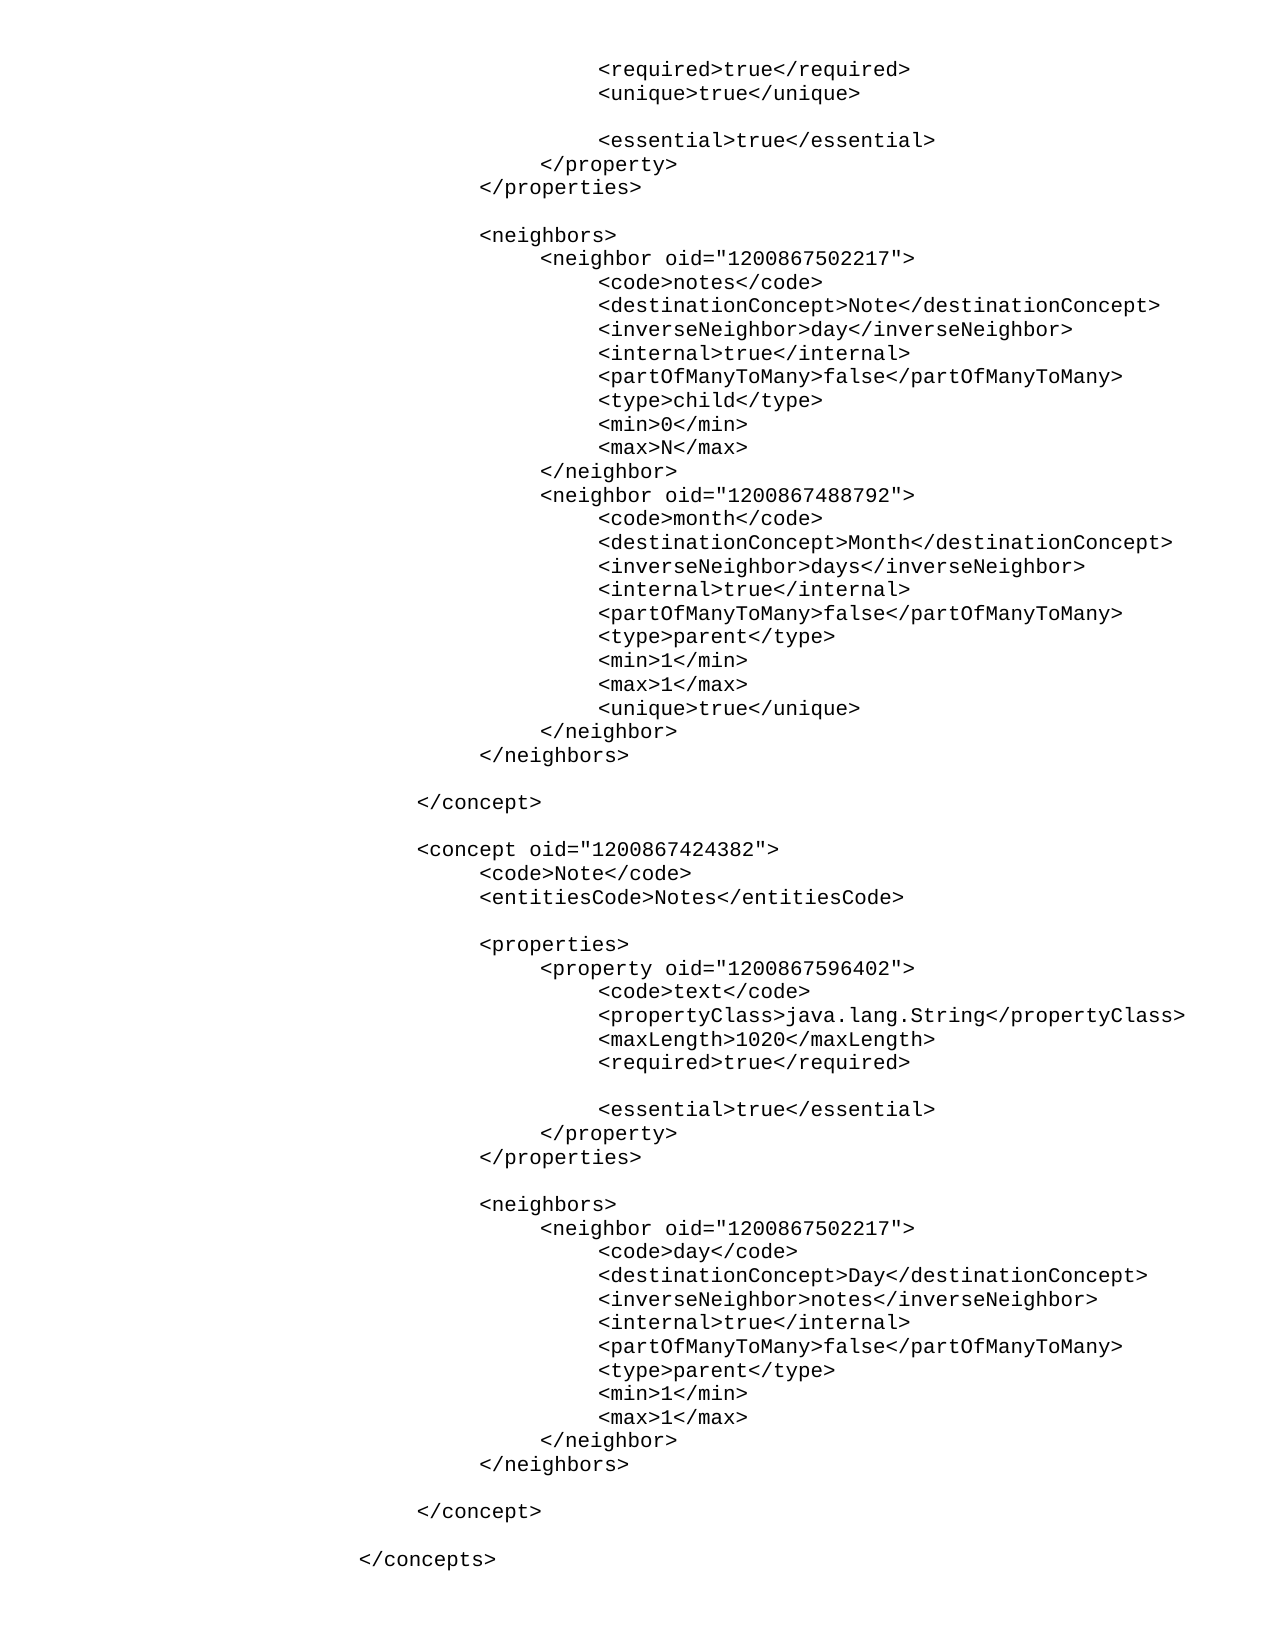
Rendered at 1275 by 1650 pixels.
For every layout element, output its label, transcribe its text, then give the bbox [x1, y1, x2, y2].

text <code>notes</code> [118, 272, 1216, 296]
text <internal>true</internal> [118, 1312, 1216, 1336]
text </properties> [118, 1147, 1216, 1170]
text <partOfManyToMany>false</partOfManyToMany> [118, 366, 1216, 390]
text <properties> [118, 934, 1216, 958]
text <inverseNeighbor>day</inverseNeighbor> [118, 319, 1216, 343]
text <maxLength>1020</maxLength> [118, 1028, 1216, 1052]
text </neighbors> [118, 1454, 1216, 1478]
text </concepts> [118, 1549, 1216, 1572]
text <type>child</type> [118, 390, 1216, 414]
text <min>1</min> [118, 1383, 1216, 1407]
text <internal>true</internal> [118, 343, 1216, 366]
text <code>text</code> [118, 981, 1216, 1005]
text <max>N</max> [118, 437, 1216, 461]
text </neighbor> [118, 1431, 1216, 1454]
text <max>1</max> [118, 674, 1216, 697]
text <neighbors> [118, 1194, 1216, 1218]
text <type>parent</type> [118, 1359, 1216, 1383]
text </concept> [118, 792, 1216, 816]
text <inverseNeighbor>days</inverseNeighbor> [118, 556, 1216, 579]
text <neighbor oid="1200867488792"> [118, 485, 1216, 508]
text <destinationConcept>Note</destinationConcept> [118, 296, 1216, 319]
text <neighbor oid="1200867502217"> [118, 1218, 1216, 1241]
text <partOfManyToMany>false</partOfManyToMany> [118, 1336, 1216, 1359]
text <essential>true</essential> [118, 1099, 1216, 1123]
text </property> [118, 154, 1216, 177]
text </property> [118, 1123, 1216, 1147]
text <neighbor oid="1200867502217"> [118, 248, 1216, 272]
text <min>0</min> [118, 414, 1216, 437]
text <code>month</code> [118, 508, 1216, 532]
text </concept> [118, 1501, 1216, 1525]
text </neighbor> [118, 721, 1216, 745]
text <max>1</max> [118, 1407, 1216, 1431]
text <required>true</required> [118, 1052, 1216, 1076]
text </neighbor> [118, 461, 1216, 485]
text <unique>true</unique> [118, 83, 1216, 106]
text <destinationConcept>Day</destinationConcept> [118, 1265, 1216, 1289]
text <unique>true</unique> [118, 697, 1216, 721]
text <code>day</code> [118, 1241, 1216, 1265]
text <property oid="1200867596402"> [118, 958, 1216, 981]
text <entitiesCode>Notes</entitiesCode> [118, 887, 1216, 910]
text <destinationConcept>Month</destinationConcept> [118, 532, 1216, 556]
text <code>Note</code> [118, 863, 1216, 887]
text <concept oid="1200867424382"> [118, 839, 1216, 863]
text <propertyClass>java.lang.String</propertyClass> [118, 1005, 1216, 1028]
text </properties> [118, 177, 1216, 201]
text <neighbors> [118, 224, 1216, 248]
text <internal>true</internal> [118, 579, 1216, 603]
text <partOfManyToMany>false</partOfManyToMany> [118, 603, 1216, 627]
text <type>parent</type> [118, 627, 1216, 650]
text <essential>true</essential> [118, 130, 1216, 154]
text <inverseNeighbor>notes</inverseNeighbor> [118, 1289, 1216, 1312]
text </neighbors> [118, 745, 1216, 768]
text <required>true</required> [118, 59, 1216, 83]
text <min>1</min> [118, 650, 1216, 674]
